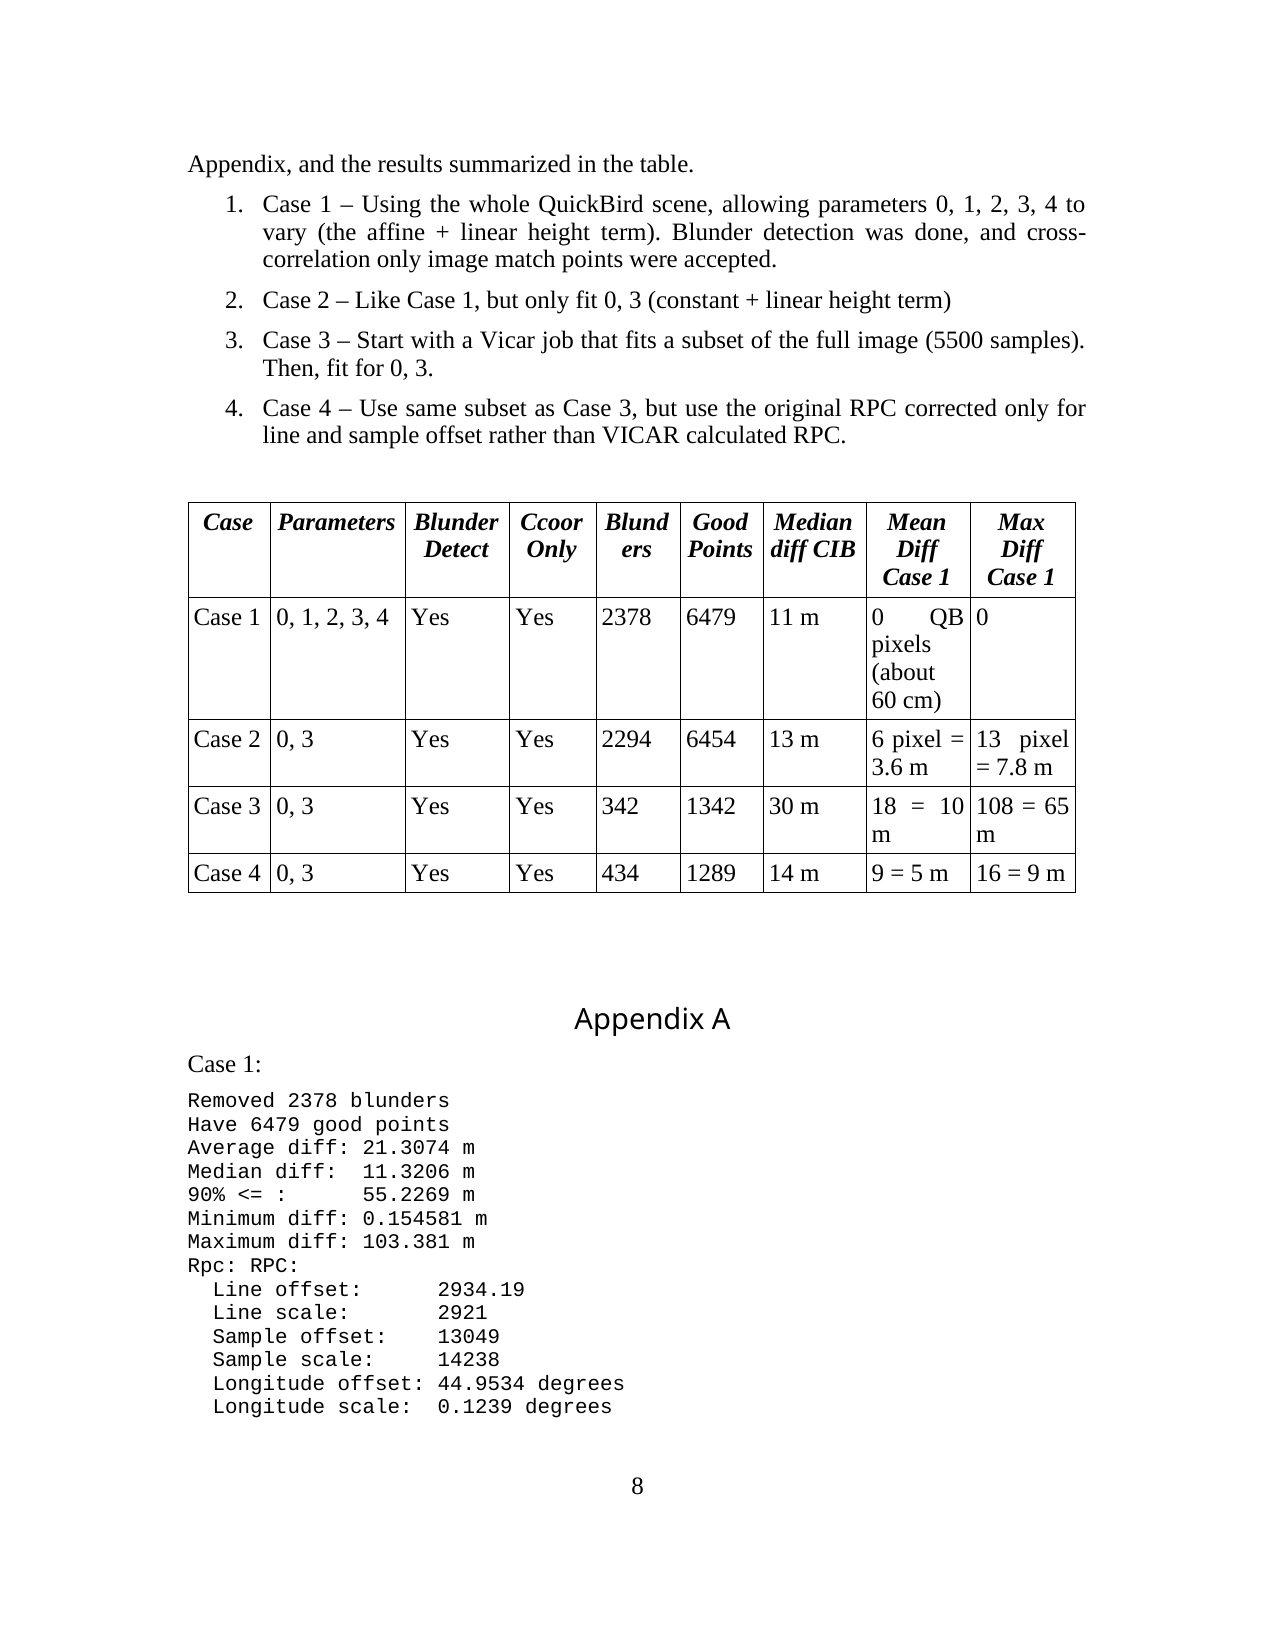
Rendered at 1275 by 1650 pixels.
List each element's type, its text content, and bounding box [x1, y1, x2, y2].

table_cell Case 1 [189, 598, 270, 719]
table_cell Yes [406, 598, 509, 719]
table_cell 2378 [597, 598, 680, 719]
table_cell 0 QB pixels (about 60 cm) [867, 598, 970, 719]
table_cell 0, 3 [271, 787, 405, 853]
table_cell 342 [597, 787, 680, 853]
table_cell 2294 [597, 720, 680, 786]
table_cell 0, 3 [271, 854, 405, 892]
table_cell Case 4 [189, 854, 270, 892]
table_cell 13 pixel = 7.8 m [971, 720, 1075, 786]
table_header Ccoor Only [510, 503, 596, 597]
table_header Mean Diff Case 1 [867, 503, 970, 597]
text Sample scale: 14238 [187, 1349, 1087, 1373]
table_header Blunders [597, 503, 680, 597]
table_cell 0, 3 [271, 720, 405, 786]
list Case 2 – Like Case 1, but only fit 0, 3 (constant + linear height term) [225, 286, 1087, 313]
text Average diff: 21.3074 m [187, 1137, 1087, 1161]
table_cell 1289 [681, 854, 763, 892]
table_cell Yes [406, 854, 509, 892]
text 90% <= : 55.2269 m [187, 1184, 1087, 1208]
table_cell Yes [510, 598, 596, 719]
text Line scale: 2921 [187, 1302, 1087, 1326]
table_header Blunder Detect [406, 503, 509, 597]
table_cell Yes [510, 854, 596, 892]
table_cell 434 [597, 854, 680, 892]
table_cell 6479 [681, 598, 763, 719]
table_cell 0, 1, 2, 3, 4 [271, 598, 405, 719]
text Have 6479 good points [187, 1114, 1087, 1137]
text Appendix, and the results summarized in the table. [187, 150, 1087, 178]
table_cell 13 m [764, 720, 866, 786]
text Removed 2378 blunders [187, 1090, 1087, 1114]
text Median diff: 11.3206 m [187, 1161, 1087, 1184]
table_cell 0 [971, 598, 1075, 719]
table_cell Case 3 [189, 787, 270, 853]
text Longitude offset: 44.9534 degrees [187, 1373, 1087, 1396]
list Appendix A [187, 998, 1087, 1038]
text Minimum diff: 0.154581 m [187, 1208, 1087, 1232]
table_header Median diff CIB [764, 503, 866, 597]
table_header Case [189, 503, 270, 597]
table_header Parameters [271, 503, 405, 597]
table_cell 6454 [681, 720, 763, 786]
table_cell Case 2 [189, 720, 270, 786]
list Case 1 – Using the whole QuickBird scene, allowing parameters 0, 1, 2, 3, 4 to vary (the affine + linear height term). Blunder detection was done, and cross-correlation only image match points were accepted. [225, 190, 1087, 273]
table_cell Yes [406, 720, 509, 786]
table_cell 1342 [681, 787, 763, 853]
text Line offset: 2934.19 [187, 1279, 1087, 1302]
table_cell Yes [406, 787, 509, 853]
text Maximum diff: 103.381 m [187, 1232, 1087, 1255]
table_cell Yes [510, 787, 596, 853]
table_cell 6 pixel = 3.6 m [867, 720, 970, 786]
list Case 4 – Use same subset as Case 3, but use the original RPC corrected only for line and sample offset rather than VICAR calculated RPC. [225, 394, 1087, 449]
text Case 1: [187, 1050, 1087, 1078]
list Case 3 – Start with a Vicar job that fits a subset of the full image (5500 samples). Then, fit for 0, 3. [225, 326, 1087, 381]
table_header Good Points [681, 503, 763, 597]
table_cell 18 = 10 m [867, 787, 970, 853]
table_header Max Diff Case 1 [971, 503, 1075, 597]
table_cell 108 = 65 m [971, 787, 1075, 853]
text Sample offset: 13049 [187, 1326, 1087, 1349]
text Rpc: RPC: [187, 1255, 1087, 1279]
table_cell 11 m [764, 598, 866, 719]
table_cell 9 = 5 m [867, 854, 970, 892]
table_cell 16 = 9 m [971, 854, 1075, 892]
table_cell 30 m [764, 787, 866, 853]
text Longitude scale: 0.1239 degrees [187, 1396, 1087, 1420]
table_cell 14 m [764, 854, 866, 892]
table_cell Yes [510, 720, 596, 786]
